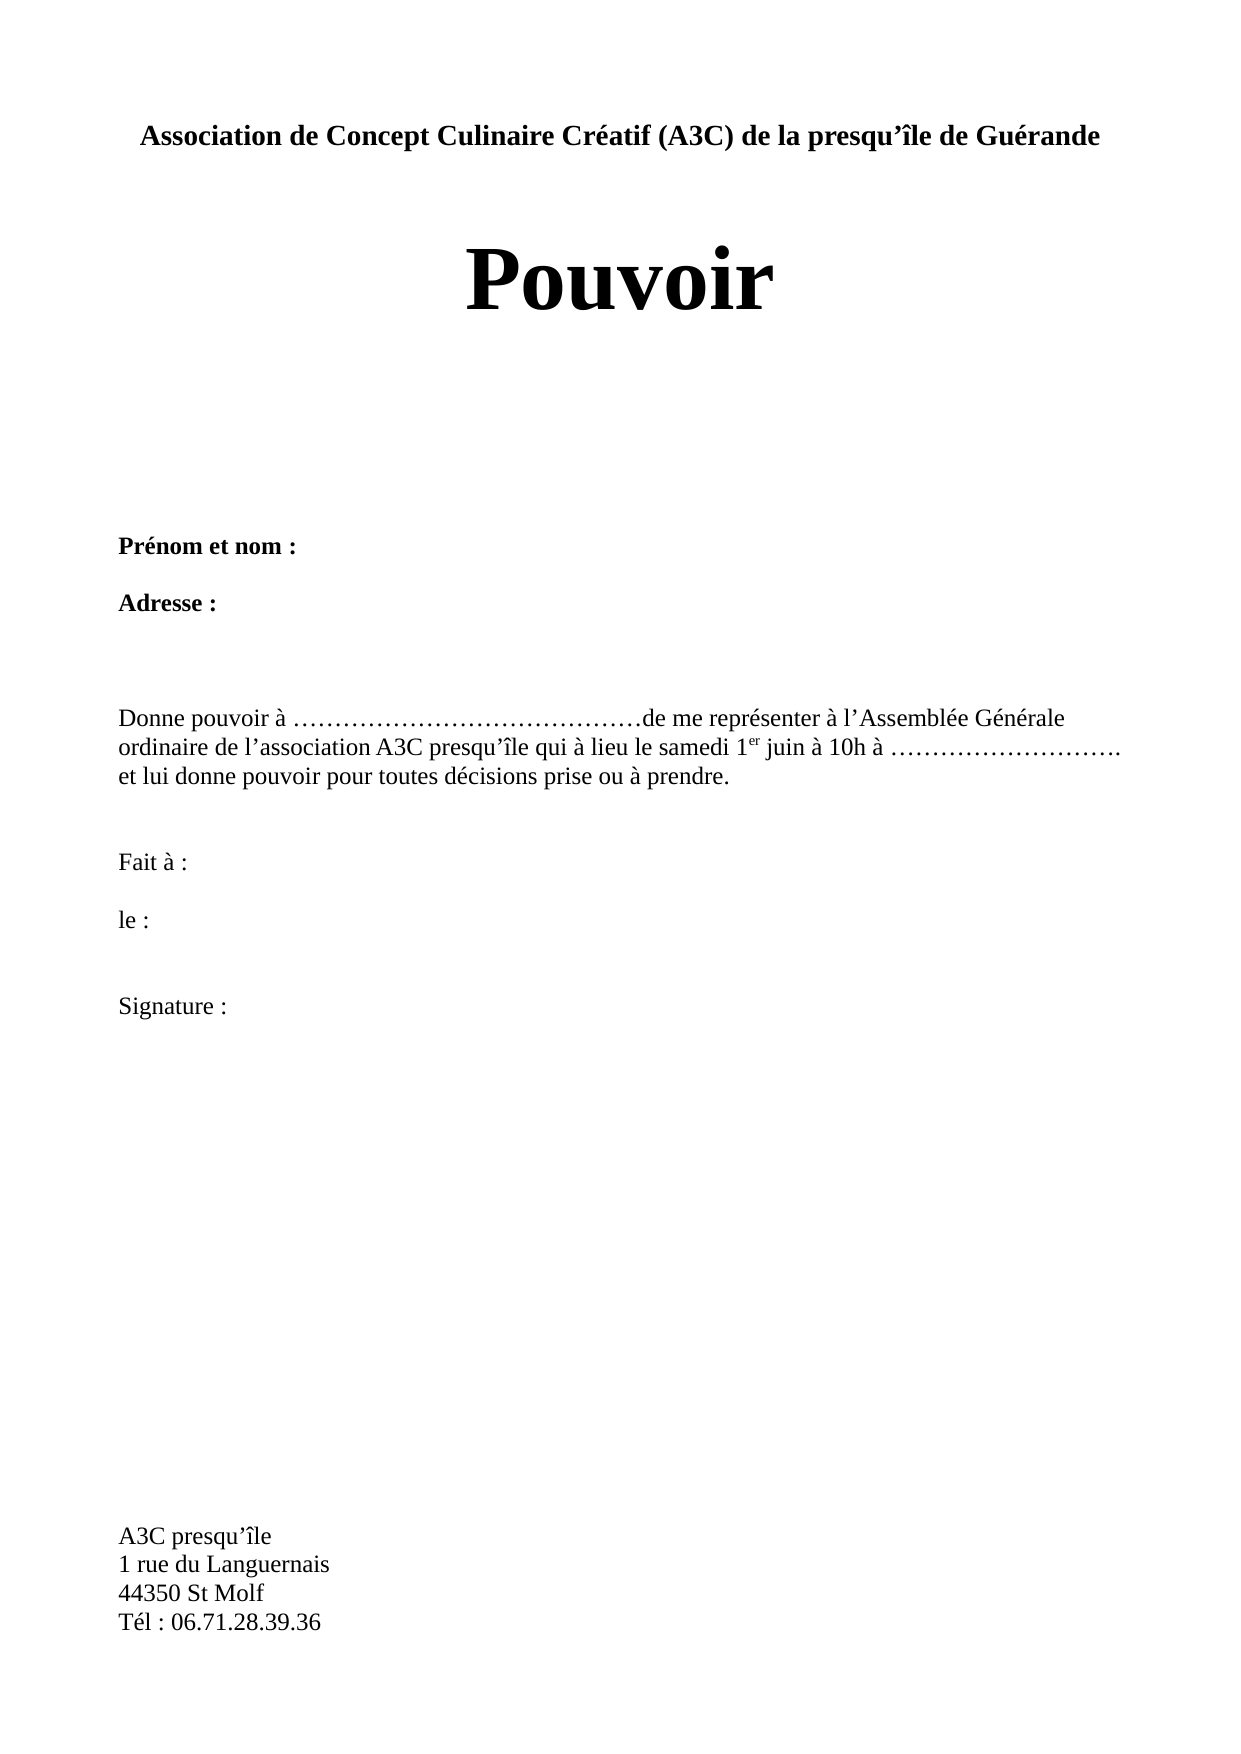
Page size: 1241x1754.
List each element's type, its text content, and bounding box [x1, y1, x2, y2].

text le : [118, 905, 1122, 933]
text Prénom et nom : [118, 531, 1122, 560]
text Adresse : [118, 588, 1122, 617]
text Signature : [118, 991, 1122, 1020]
text Donne pouvoir à ……………………………………de me représenter à l’Assemblée Générale ordinaire de l’association A3C presqu’île qui à lieu le samedi 1er juin à 10h à ………………………. [118, 703, 1122, 761]
text Pouvoir [118, 224, 1122, 330]
text Fait à : [118, 847, 1122, 876]
text et lui donne pouvoir pour toutes décisions prise ou à prendre. [118, 761, 1122, 790]
